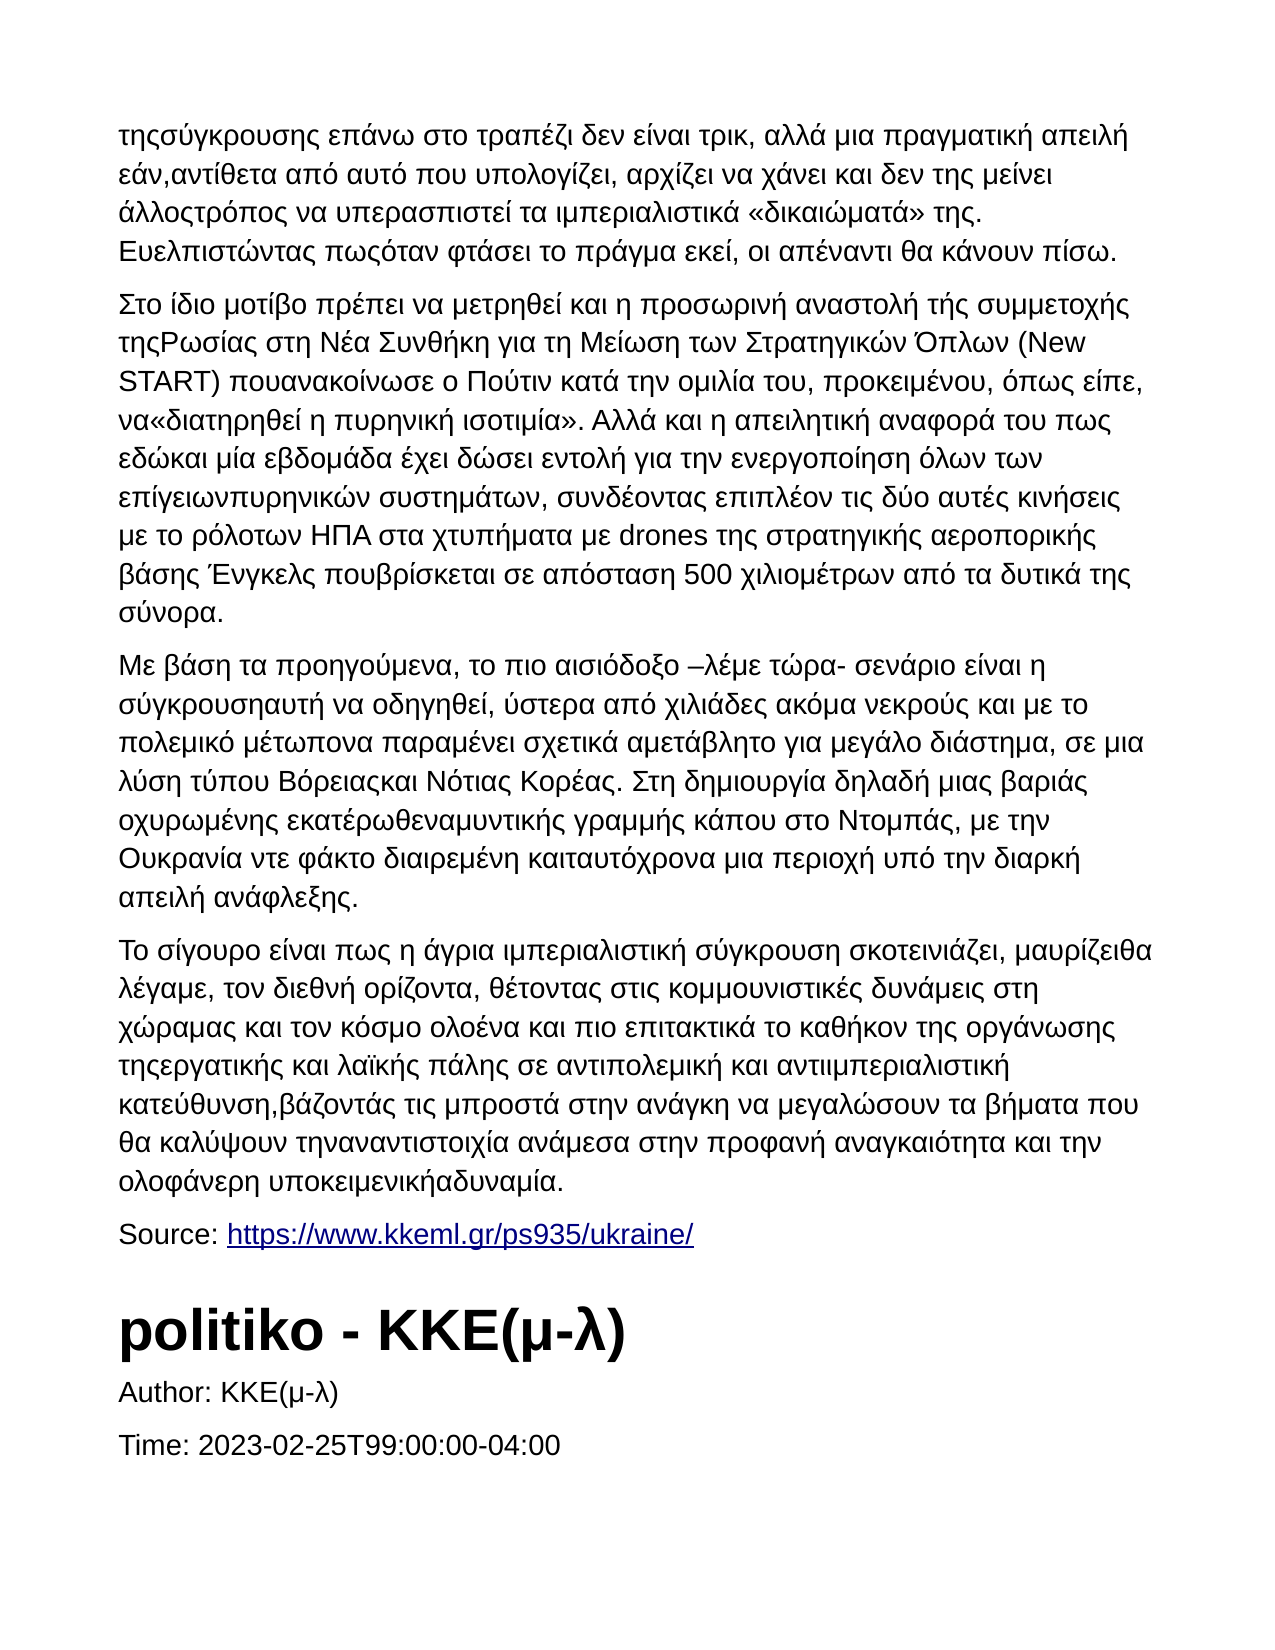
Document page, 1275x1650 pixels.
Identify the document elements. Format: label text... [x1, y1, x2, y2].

subtitle politiko - ΚΚΕ(μ-λ) [118, 1295, 1157, 1362]
text Στο ίδιο μοτίβο πρέπει να μετρηθεί και η προσωρινή αναστολή τής συμμετοχής τηςΡωσίας στη Νέα Συνθήκη για τη Μείωση των Στρατηγικών Όπλων (New START) πουανακοίνωσε ο Πούτιν κατά την ομιλία του, προκειμένου, όπως είπε, να«διατηρηθεί η πυρηνική ισοτιμία». Αλλά και η απειλητική αναφορά του πως εδώκαι μία εβδομάδα έχει δώσει εντολή για την ενεργοποίηση όλων των επίγειωνπυρηνικών συστημάτων, συνδέοντας επιπλέον τις δύο αυτές κινήσεις με το ρόλοτων ΗΠΑ στα χτυπήματα με drones της στρατηγικής αεροπορικής βάσης Ένγκελς πουβρίσκεται σε απόσταση 500 χιλιομέτρων από τα δυτικά της σύνορα. [118, 287, 1157, 629]
text Time: 2023-02-25T99:00:00-04:00 [118, 1428, 1157, 1461]
text Source: https://www.kkeml.gr/ps935/ukraine/ [118, 1217, 1157, 1251]
text Author: ΚΚΕ(μ-λ) [118, 1375, 1157, 1408]
text Με βάση τα προηγούμενα, το πιο αισιόδοξο –λέμε τώρα- σενάριο είναι η σύγκρουσηαυτή να οδηγηθεί, ύστερα από χιλιάδες ακόμα νεκρούς και με το πολεμικό μέτωπονα παραμένει σχετικά αμετάβλητο για μεγάλο διάστημα, σε μια λύση τύπου Βόρειαςκαι Νότιας Κορέας. Στη δημιουργία δηλαδή μιας βαριάς οχυρωμένης εκατέρωθεναμυντικής γραμμής κάπου στο Ντομπάς, με την Ουκρανία ντε φάκτο διαιρεμένη καιταυτόχρονα μια περιοχή υπό την διαρκή απειλή ανάφλεξης. [118, 648, 1157, 913]
text Το σίγουρο είναι πως η άγρια ιμπεριαλιστική σύγκρουση σκοτεινιάζει, μαυρίζειθα λέγαμε, τον διεθνή ορίζοντα, θέτοντας στις κομμουνιστικές δυνάμεις στη χώραμας και τον κόσμο ολοένα και πιο επιτακτικά το καθήκον της οργάνωσης τηςεργατικής και λαϊκής πάλης σε αντιπολεμική και αντιιμπεριαλιστική κατεύθυνση,βάζοντάς τις μπροστά στην ανάγκη να μεγαλώσουν τα βήματα που θα καλύψουν τηναναντιστοιχία ανάμεσα στην προφανή αναγκαιότητα και την ολοφάνερη υποκειμενικήαδυναμία. [118, 933, 1157, 1197]
text τηςσύγκρουσης επάνω στο τραπέζι δεν είναι τρικ, αλλά μια πραγματική απειλή εάν,αντίθετα από αυτό που υπολογίζει, αρχίζει να χάνει και δεν της μείνει άλλοςτρόπος να υπερασπιστεί τα ιμπεριαλιστικά «δικαιώματά» της. Ευελπιστώντας πωςόταν φτάσει το πράγμα εκεί, οι απέναντι θα κάνουν πίσω. [118, 118, 1157, 267]
